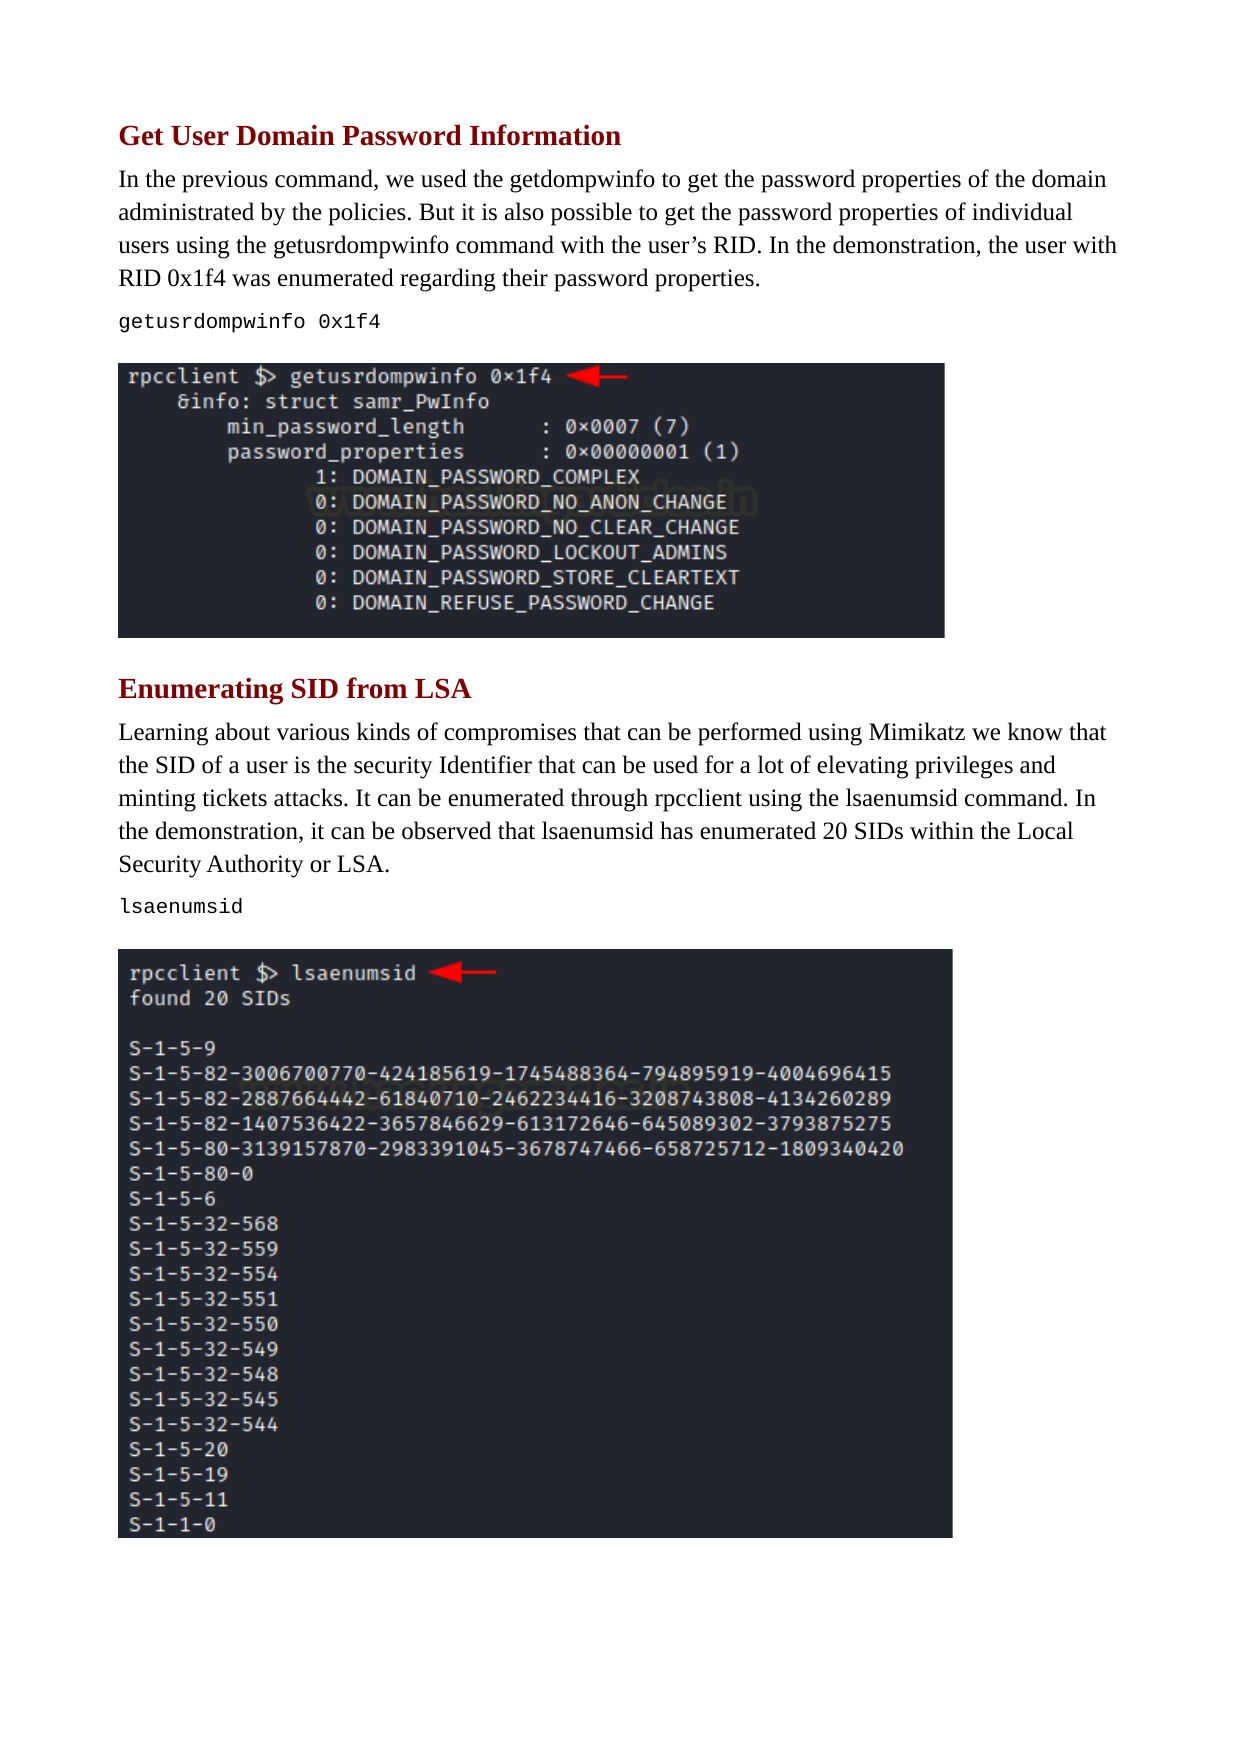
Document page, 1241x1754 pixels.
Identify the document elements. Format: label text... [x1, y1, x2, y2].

text lsaenumsid [118, 897, 1122, 920]
subtitle Get User Domain Password Information [118, 118, 1122, 152]
text Learning about various kinds of compromises that can be performed using Mimikatz we know that the SID of a user is the security Identifier that can be used for a lot of elevating privileges and minting tickets attacks. It can be enumerated through rpcclient using the lsaenumsid command. In the demonstration, it can be observed that lsaenumsid has enumerated 20 SIDs within the Local Security Authority or LSA. [118, 717, 1122, 878]
text In the previous command, we used the getdompwinfo to get the password properties of the domain administrated by the policies. But it is also possible to get the password properties of individual users using the getusrdompwinfo command with the user’s RID. In the demonstration, the user with RID 0x1f4 was enumerated regarding their password properties. [118, 164, 1122, 292]
picture [118, 949, 953, 1538]
subtitle Enumerating SID from LSA [118, 671, 1122, 704]
text getusrdompwinfo 0x1f4 [118, 311, 1122, 334]
picture [118, 363, 945, 638]
